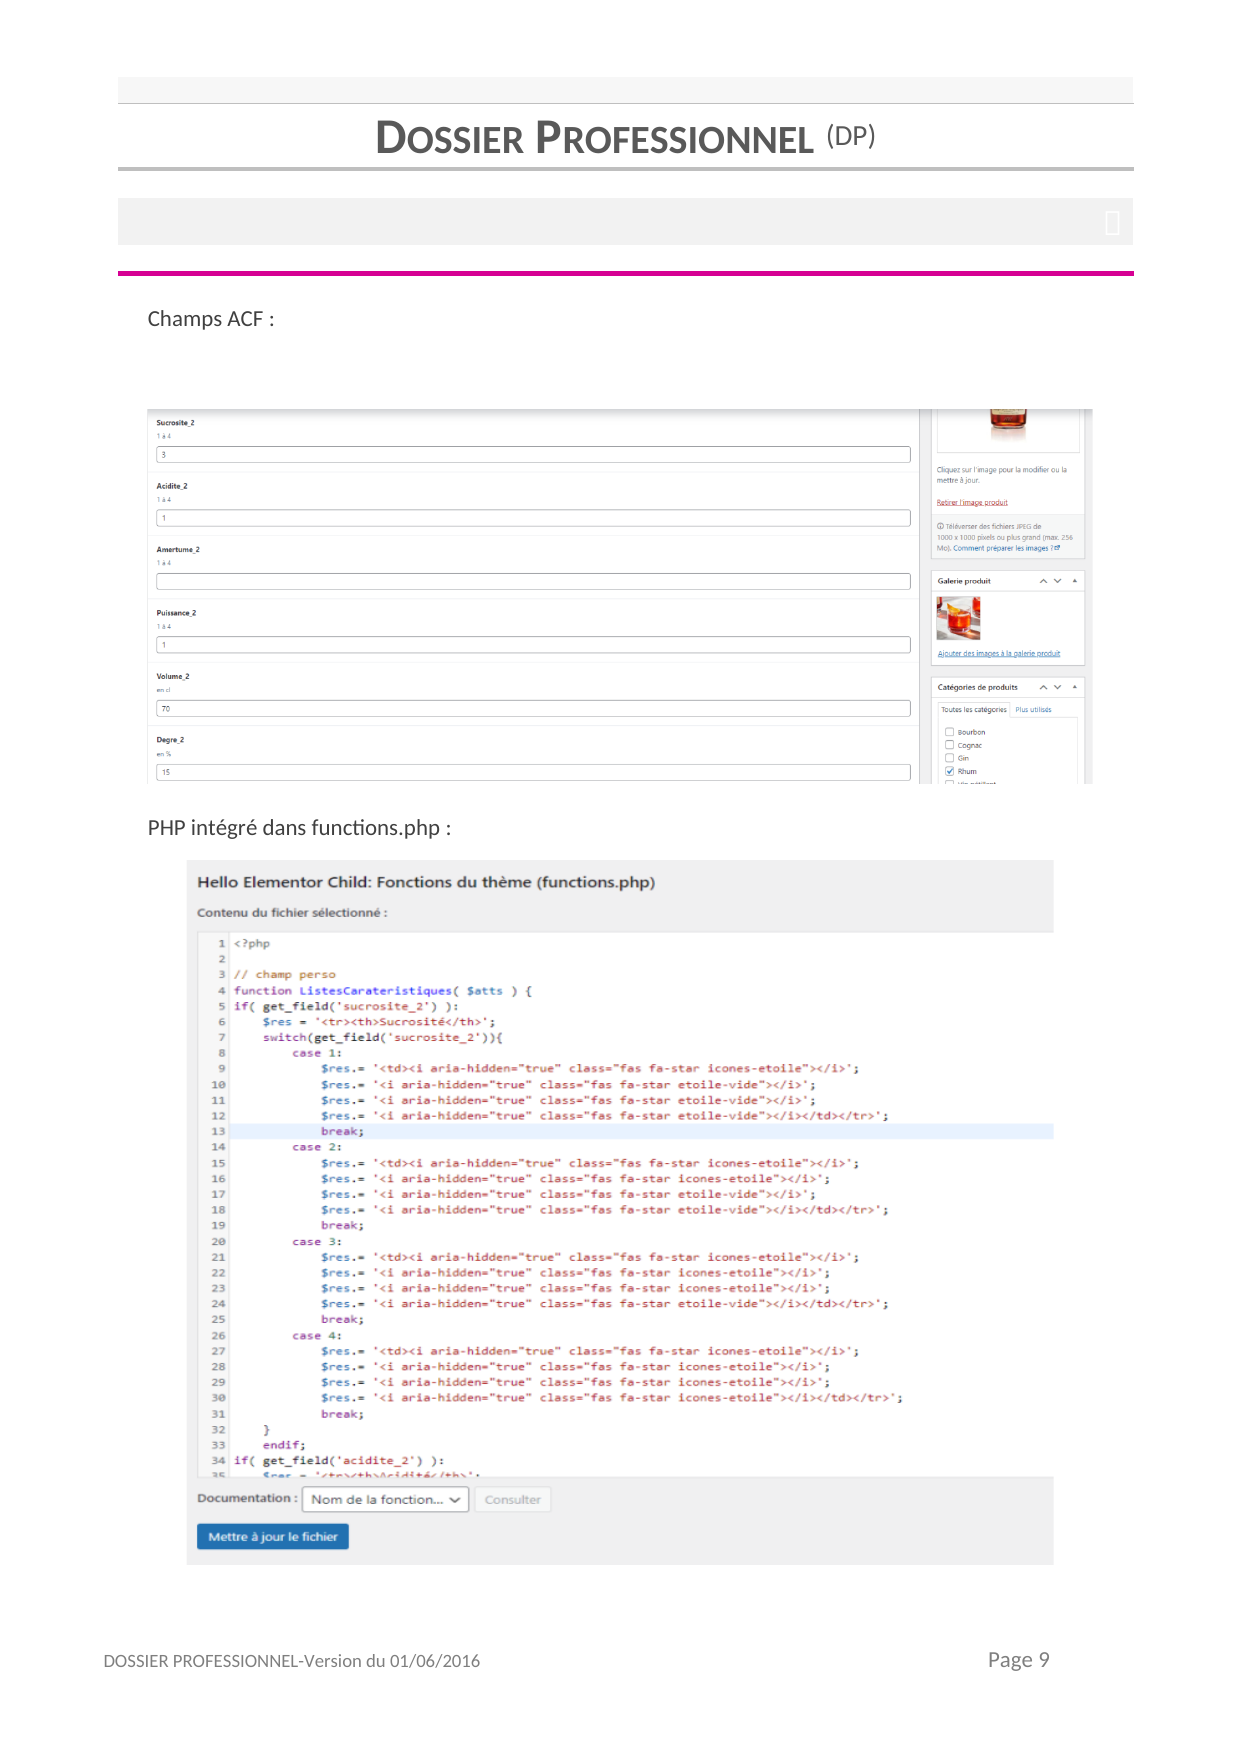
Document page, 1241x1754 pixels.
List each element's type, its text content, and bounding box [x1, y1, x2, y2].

picture [147, 409, 1093, 784]
text PHP intégré dans functions.php : [148, 784, 1093, 841]
picture [186, 860, 1054, 1565]
text Champs ACF : [148, 304, 1093, 332]
